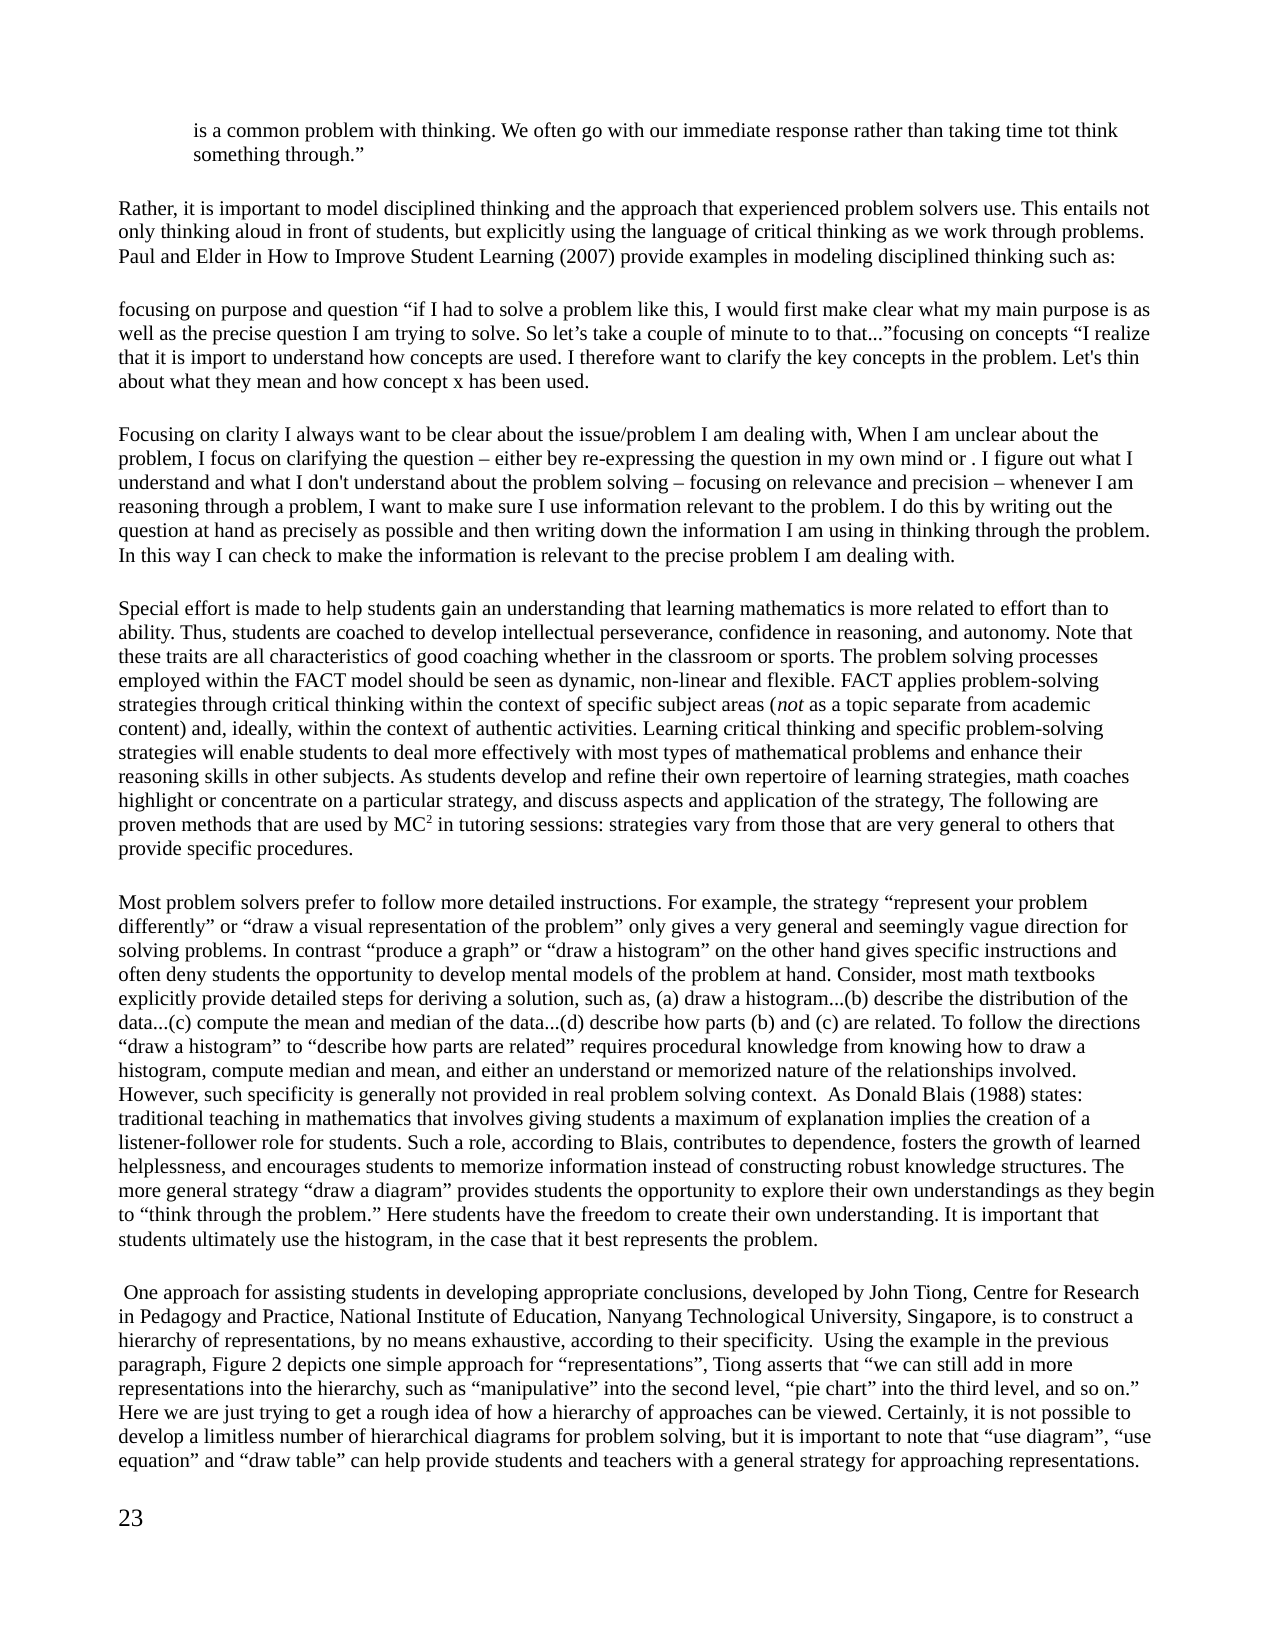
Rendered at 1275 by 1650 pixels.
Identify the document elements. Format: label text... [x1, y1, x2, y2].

text Rather, it is important to model disciplined thinking and the approach that experienced problem solvers use. This entails not only thinking aloud in front of students, but explicitly using the language of critical thinking as we work through problems. Paul and Elder in How to Improve Student Learning (2007) provide examples in modeling disciplined thinking such as: [118, 195, 1157, 268]
text is a common problem with thinking. We often go with our immediate response rather than taking time tot think something through.” [118, 118, 1157, 166]
text focusing on purpose and question “if I had to solve a problem like this, I would first make clear what my main purpose is as well as the precise question I am trying to solve. So let’s take a couple of minute to to that...”focusing on concepts “I realize that it is import to understand how concepts are used. I therefore want to clarify the key concepts in the problem. Let's thin about what they mean and how concept x has been used. [118, 297, 1157, 393]
text Special effort is made to help students gain an understanding that learning mathematics is more related to effort than to ability. Thus, students are coached to develop intellectual perseverance, confidence in reasoning, and autonomy. Note that these traits are all characteristics of good coaching whether in the classroom or sports. The problem solving processes employed within the FACT model should be seen as dynamic, non-linear and flexible. FACT applies problem-solving strategies through critical thinking within the context of specific subject areas (not as a topic separate from academic content) and, ideally, within the context of authentic activities. Learning critical thinking and specific problem-solving strategies will enable students to deal more effectively with most types of mathematical problems and enhance their reasoning skills in other subjects. As students develop and refine their own repertoire of learning strategies, math coaches highlight or concentrate on a particular strategy, and discuss aspects and application of the strategy, The following are proven methods that are used by MC2 in tutoring sessions: strategies vary from those that are very general to others that provide specific procedures. [118, 596, 1157, 860]
text One approach for assisting students in developing appropriate conclusions, developed by John Tiong, Centre for Research in Pedagogy and Practice, National Institute of Education, Nanyang Technological University, Singapore, is to construct a hierarchy of representations, by no means exhaustive, according to their specificity. Using the example in the previous paragraph, Figure 2 depicts one simple approach for “representations”, Tiong asserts that “we can still add in more representations into the hierarchy, such as “manipulative” into the second level, “pie chart” into the third level, and so on.” Here we are just trying to get a rough idea of how a hierarchy of approaches can be viewed. Certainly, it is not possible to develop a limitless number of hierarchical diagrams for problem solving, but it is important to note that “use diagram”, “use equation” and “draw table” can help provide students and teachers with a general strategy for approaching representations. [118, 1280, 1157, 1472]
text Focusing on clarity I always want to be clear about the issue/problem I am dealing with, When I am unclear about the problem, I focus on clarifying the question – either bey re-expressing the question in my own mind or . I figure out what I understand and what I don't understand about the problem solving – focusing on relevance and precision – whenever I am reasoning through a problem, I want to make sure I use information relevant to the problem. I do this by writing out the question at hand as precisely as possible and then writing down the information I am using in thinking through the problem. In this way I can check to make the information is relevant to the precise problem I am dealing with. [118, 422, 1157, 567]
text Most problem solvers prefer to follow more detailed instructions. For example, the strategy “represent your problem differently” or “draw a visual representation of the problem” only gives a very general and seemingly vague direction for solving problems. In contrast “produce a graph” or “draw a histogram” on the other hand gives specific instructions and often deny students the opportunity to develop mental models of the problem at hand. Consider, most math textbooks explicitly provide detailed steps for deriving a solution, such as, (a) draw a histogram...(b) describe the distribution of the data...(c) compute the mean and median of the data...(d) describe how parts (b) and (c) are related. To follow the directions “draw a histogram” to “describe how parts are related” requires procedural knowledge from knowing how to draw a histogram, compute median and mean, and either an understand or memorized nature of the relationships involved. However, such specificity is generally not provided in real problem solving context. As Donald Blais (1988) states: traditional teaching in mathematics that involves giving students a maximum of explanation implies the creation of a listener-follower role for students. Such a role, according to Blais, contributes to dependence, fosters the growth of learned helplessness, and encourages students to memorize information instead of constructing robust knowledge structures. The more general strategy “draw a diagram” provides students the opportunity to explore their own understandings as they begin to “think through the problem.” Here students have the freedom to create their own understanding. It is important that students ultimately use the histogram, in the case that it best represents the problem. [118, 889, 1157, 1251]
